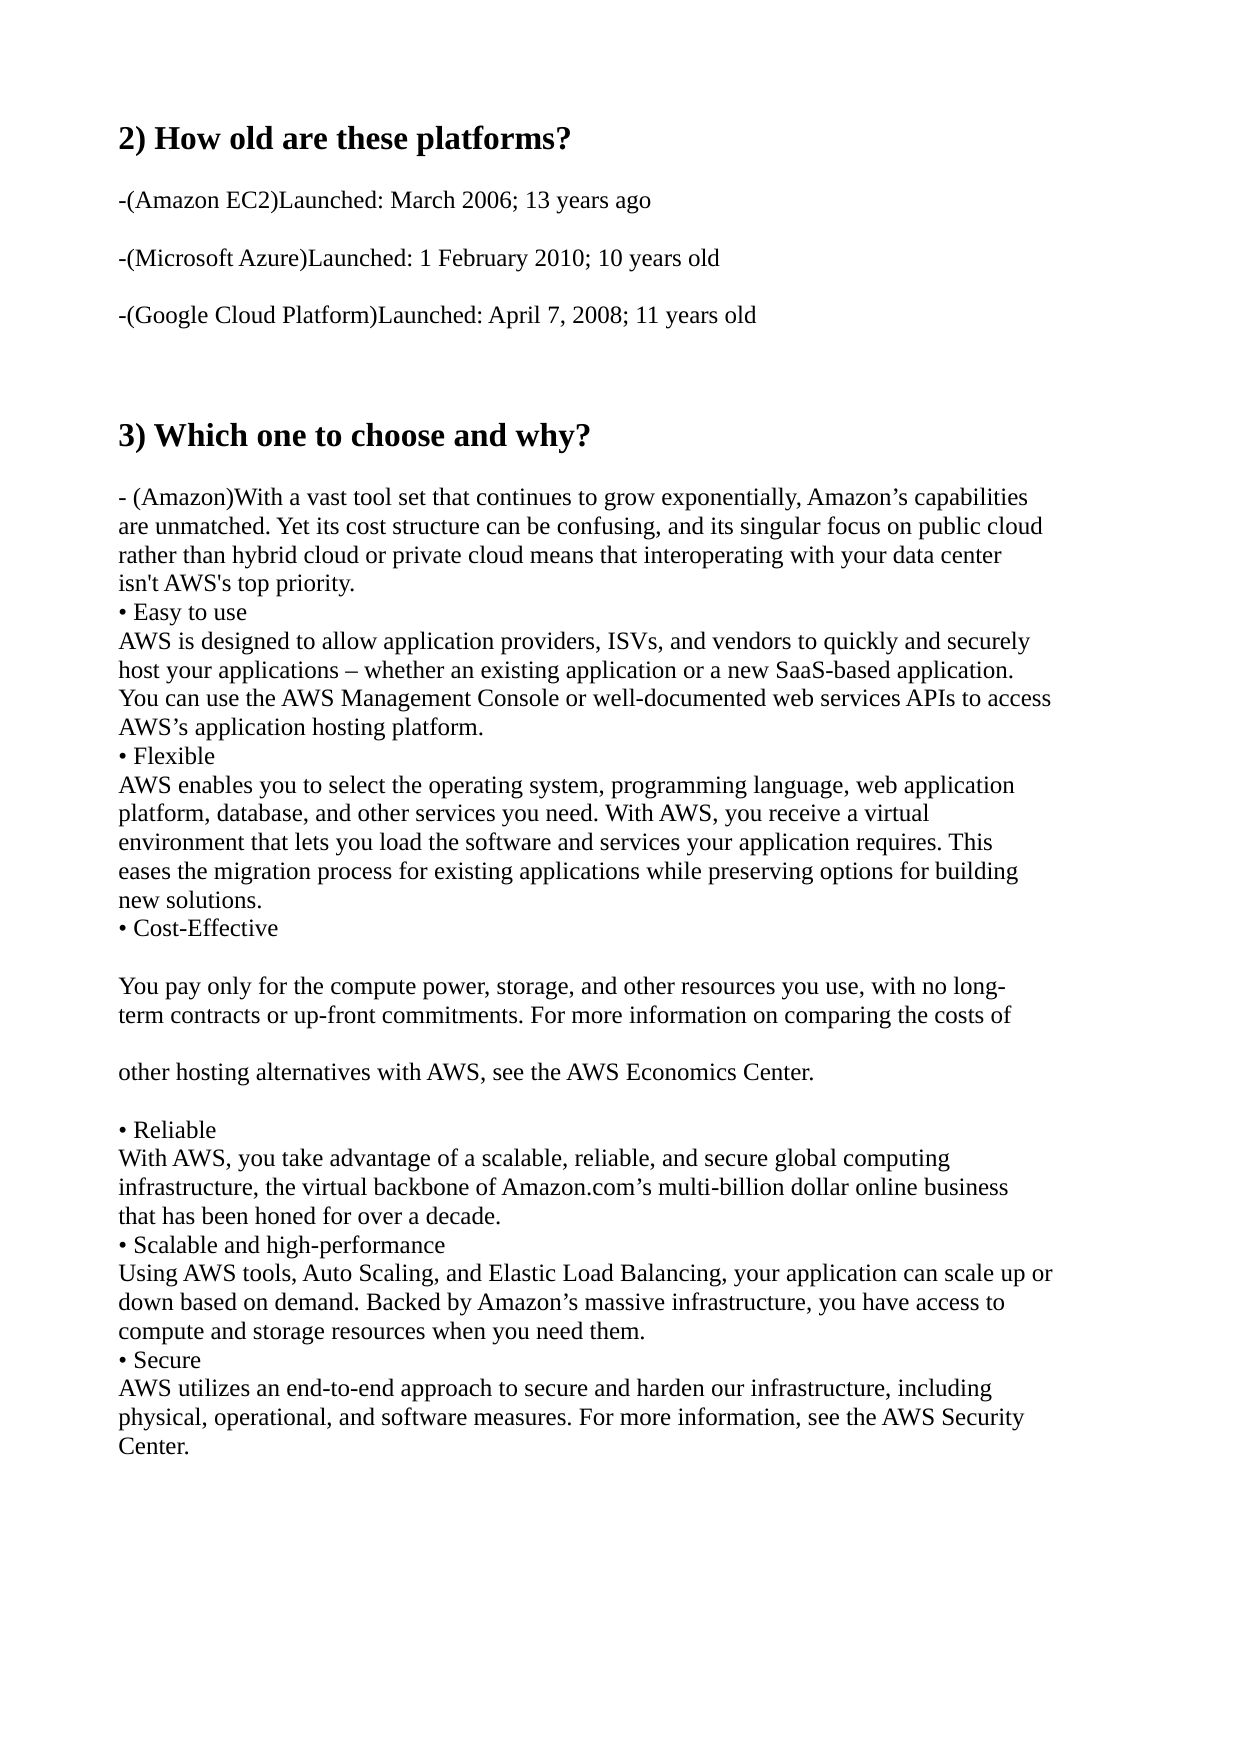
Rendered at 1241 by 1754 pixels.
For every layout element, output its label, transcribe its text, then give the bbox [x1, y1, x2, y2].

text -(Amazon EC2)Launched: March 2006; 13 years ago [118, 185, 1122, 214]
text AWS utilizes an end-to-end approach to secure and harden our infrastructure, including [118, 1373, 1122, 1402]
text that has been honed for over a decade. [118, 1201, 1122, 1230]
text Using AWS tools, Auto Scaling, and Elastic Load Balancing, your application can scale up or [118, 1258, 1122, 1287]
text compute and storage resources when you need them. [118, 1316, 1122, 1345]
text • Secure [118, 1345, 1122, 1373]
text -(Google Cloud Platform)Launched: April 7, 2008; 11 years old [118, 300, 1122, 329]
text -(Microsoft Azure)Launched: 1 February 2010; 10 years old [118, 243, 1122, 271]
text new solutions. [118, 885, 1122, 913]
text infrastructure, the virtual backbone of Amazon.com’s multi-billion dollar online business [118, 1172, 1122, 1201]
text rather than hybrid cloud or private cloud means that interoperating with your data center [118, 540, 1122, 568]
text other hosting alternatives with AWS, see the AWS Economics Center. [118, 1057, 1122, 1086]
text - (Amazon)With a vast tool set that continues to grow exponentially, Amazon’s capabilities [118, 482, 1122, 511]
text AWS is designed to allow application providers, ISVs, and vendors to quickly and securely [118, 626, 1122, 655]
text environment that lets you load the software and services your application requires. This [118, 827, 1122, 856]
text are unmatched. Yet its cost structure can be confusing, and its singular focus on public cloud [118, 511, 1122, 540]
text With AWS, you take advantage of a scalable, reliable, and secure global computing [118, 1143, 1122, 1172]
text platform, database, and other services you need. With AWS, you receive a virtual [118, 798, 1122, 827]
text physical, operational, and software measures. For more information, see the AWS Security [118, 1402, 1122, 1431]
text isn't AWS's top priority. [118, 568, 1122, 597]
text 2) How old are these platforms? [118, 118, 1122, 156]
text 3) Which one to choose and why? [118, 415, 1122, 453]
text • Scalable and high-performance [118, 1230, 1122, 1258]
text You can use the AWS Management Console or well-documented web services APIs to access [118, 683, 1122, 712]
text AWS enables you to select the operating system, programming language, web application [118, 770, 1122, 798]
text • Easy to use [118, 597, 1122, 626]
text • Cost-Effective [118, 913, 1122, 942]
text You pay only for the compute power, storage, and other resources you use, with no long- [118, 971, 1122, 1000]
text Center. [118, 1431, 1122, 1460]
text host your applications – whether an existing application or a new SaaS-based application. [118, 655, 1122, 683]
text term contracts or up-front commitments. For more information on comparing the costs of [118, 1000, 1122, 1028]
text eases the migration process for existing applications while preserving options for building [118, 856, 1122, 885]
text down based on demand. Backed by Amazon’s massive infrastructure, you have access to [118, 1287, 1122, 1316]
text AWS’s application hosting platform. [118, 712, 1122, 741]
text • Reliable [118, 1115, 1122, 1143]
text • Flexible [118, 741, 1122, 770]
